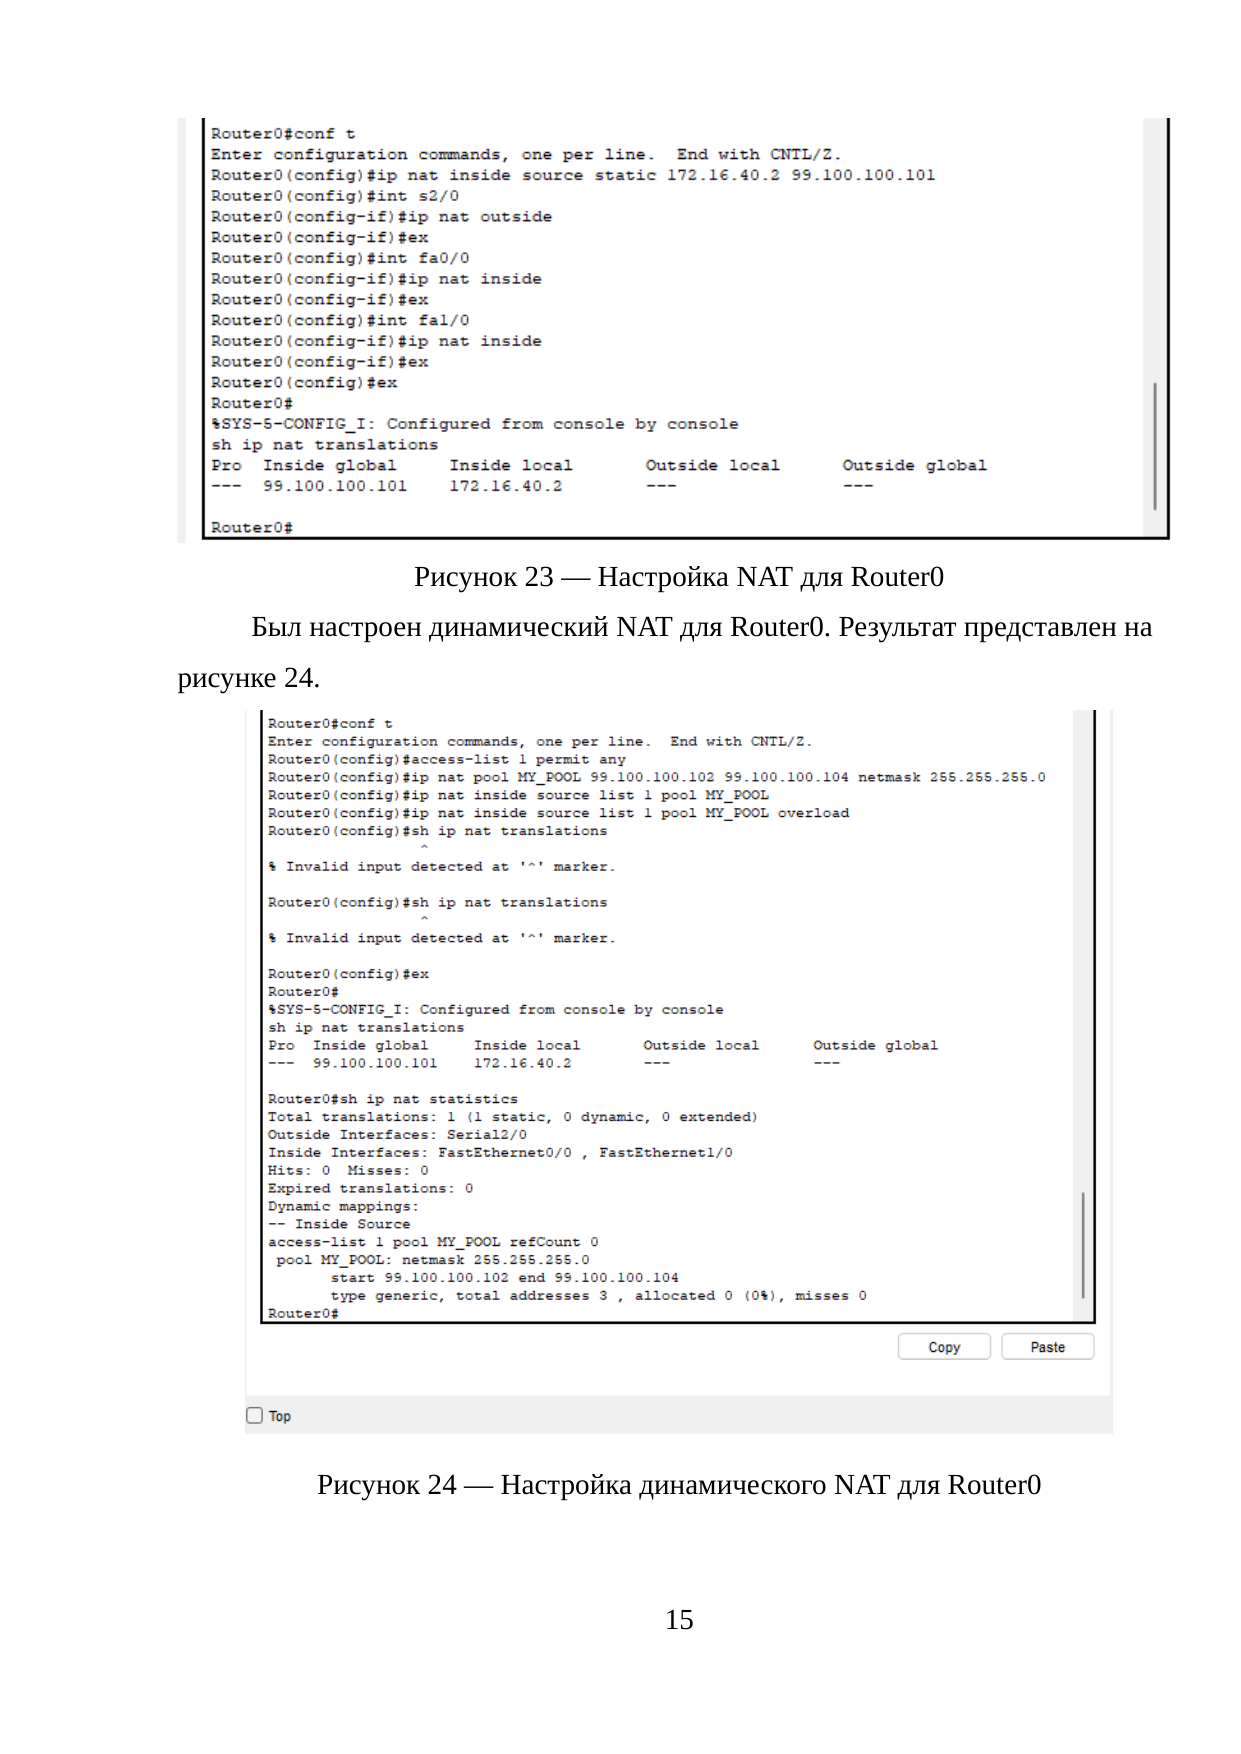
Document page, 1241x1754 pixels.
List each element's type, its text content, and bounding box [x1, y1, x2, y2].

text Был настроен динамический NAT для Router0. Результат представлен на рисунке 24. [177, 609, 1181, 693]
picture [245, 710, 1114, 1434]
picture [177, 118, 1182, 543]
text Рисунок 24 — Настройка динамического NAT для Router0 [177, 710, 1181, 1501]
text Рисунок 23 — Настройка NAT для Router0 [177, 543, 1181, 593]
